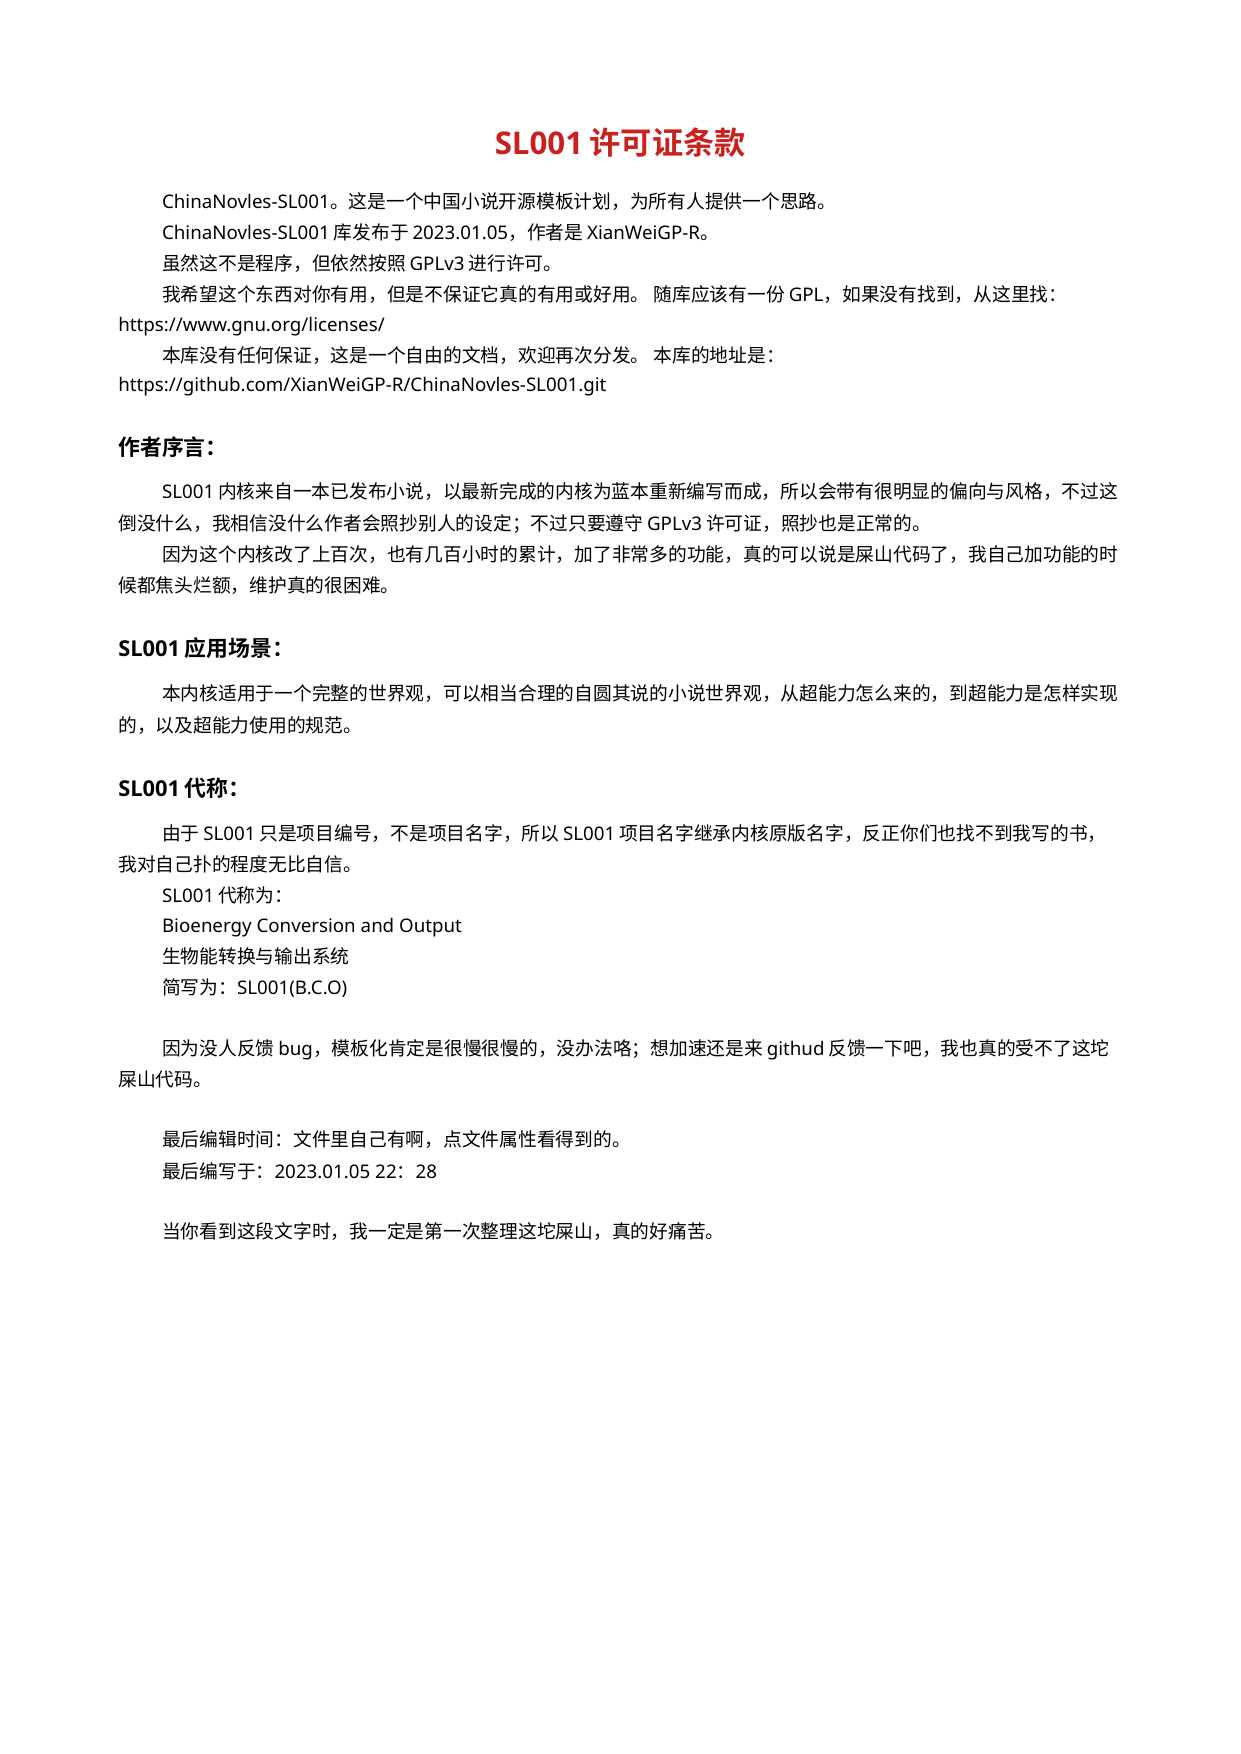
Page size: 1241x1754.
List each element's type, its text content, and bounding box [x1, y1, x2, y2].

text ChinaNovles-SL001库发布于2023.01.05，作者是XianWeiGP-R。 [118, 217, 1122, 245]
text SL001代称为： [118, 881, 1122, 908]
text 我希望这个东西对你有用，但是不保证它真的有用或好用。 随库应该有一份GPL，如果没有找到，从这里找：https://www.gnu.org/licenses/ [118, 280, 1122, 336]
subtitle 作者序言： [118, 430, 1122, 461]
text SL001内核来自一本已发布小说，以最新完成的内核为蓝本重新编写而成，所以会带有很明显的偏向与风格，不过这倒没什么，我相信没什么作者会照抄别人的设定；不过只要遵守GPLv3许可证，照抄也是正常的。 [118, 477, 1122, 536]
text 由于SL001只是项目编号，不是项目名字，所以SL001项目名字继承内核原版名字，反正你们也找不到我写的书，我对自己扑的程度无比自信。 [118, 818, 1122, 877]
text 因为没人反馈bug，模板化肯定是很慢很慢的，没办法咯；想加速还是来githud反馈一下吧，我也真的受不了这坨屎山代码。 [118, 1033, 1122, 1092]
text 生物能转换与输出系统 [118, 941, 1122, 969]
text ChinaNovles-SL001。这是一个中国小说开源模板计划，为所有人提供一个思路。 [118, 186, 1122, 213]
text 本库没有任何保证，这是一个自由的文档，欢迎再次分发。 本库的地址是：https://github.com/XianWeiGP-R/ChinaNovles-SL001.git [118, 340, 1122, 397]
text 本内核适用于一个完整的世界观，可以相当合理的自圆其说的小说世界观，从超能力怎么来的，到超能力是怎样实现的，以及超能力使用的规范。 [118, 679, 1122, 737]
text 当你看到这段文字时，我一定是第一次整理这坨屎山，真的好痛苦。 [118, 1217, 1122, 1244]
subtitle SL001代称： [118, 771, 1122, 803]
subtitle SL001应用场景： [118, 631, 1122, 663]
text 简写为：SL001(B.C.O) [118, 973, 1122, 1000]
text 最后编写于：2023.01.05 22：28 [118, 1156, 1122, 1183]
subtitle SL001许可证条款 [118, 118, 1122, 163]
text 最后编辑时间：文件里自己有啊，点文件属性看得到的。 [118, 1125, 1122, 1152]
text 虽然这不是程序，但依然按照GPLv3进行许可。 [118, 249, 1122, 276]
text Bioenergy Conversion and Output [118, 912, 1122, 938]
text 因为这个内核改了上百次，也有几百小时的累计，加了非常多的功能，真的可以说是屎山代码了，我自己加功能的时候都焦头烂额，维护真的很困难。 [118, 540, 1122, 598]
